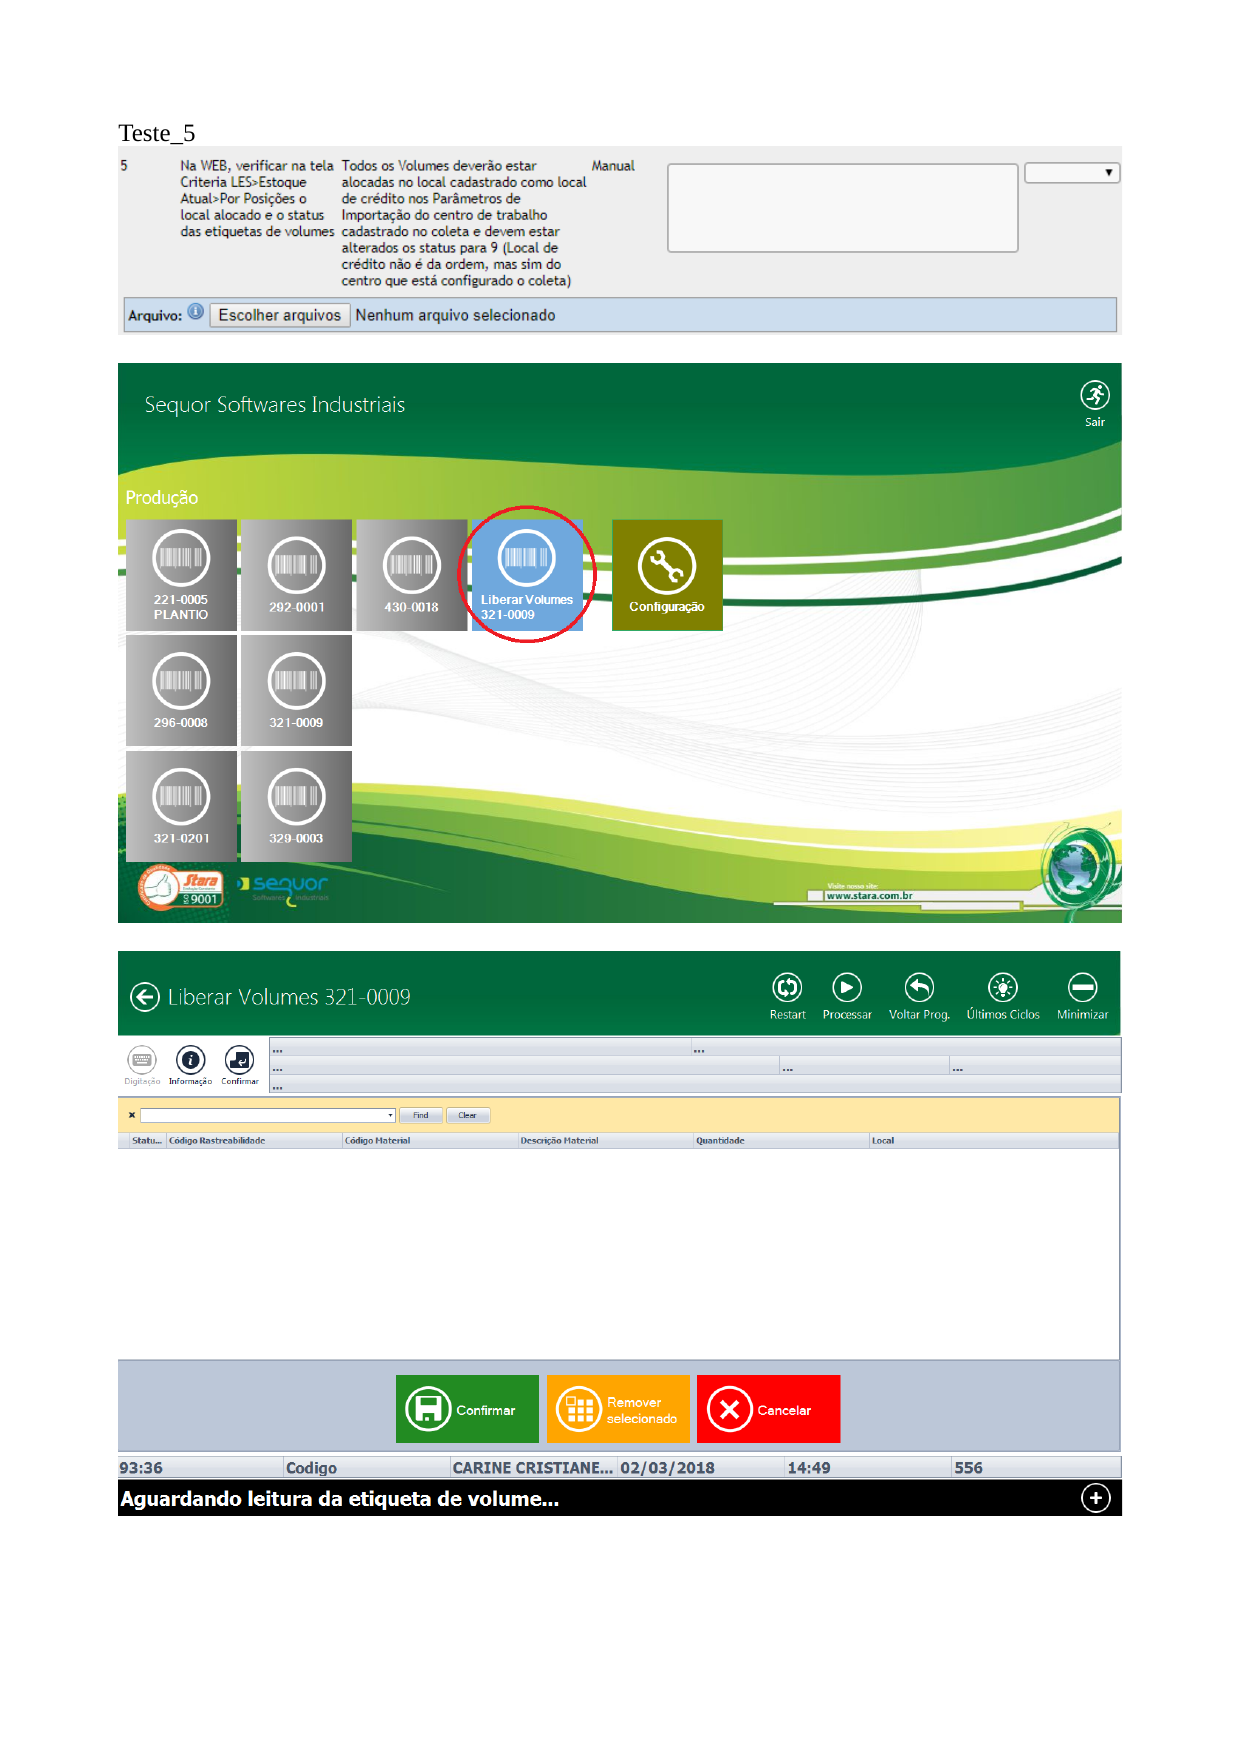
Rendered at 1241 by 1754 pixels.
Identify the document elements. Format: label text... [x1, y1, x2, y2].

picture [118, 951, 1123, 1516]
text Teste_5 [118, 118, 1122, 146]
picture [118, 363, 1123, 923]
